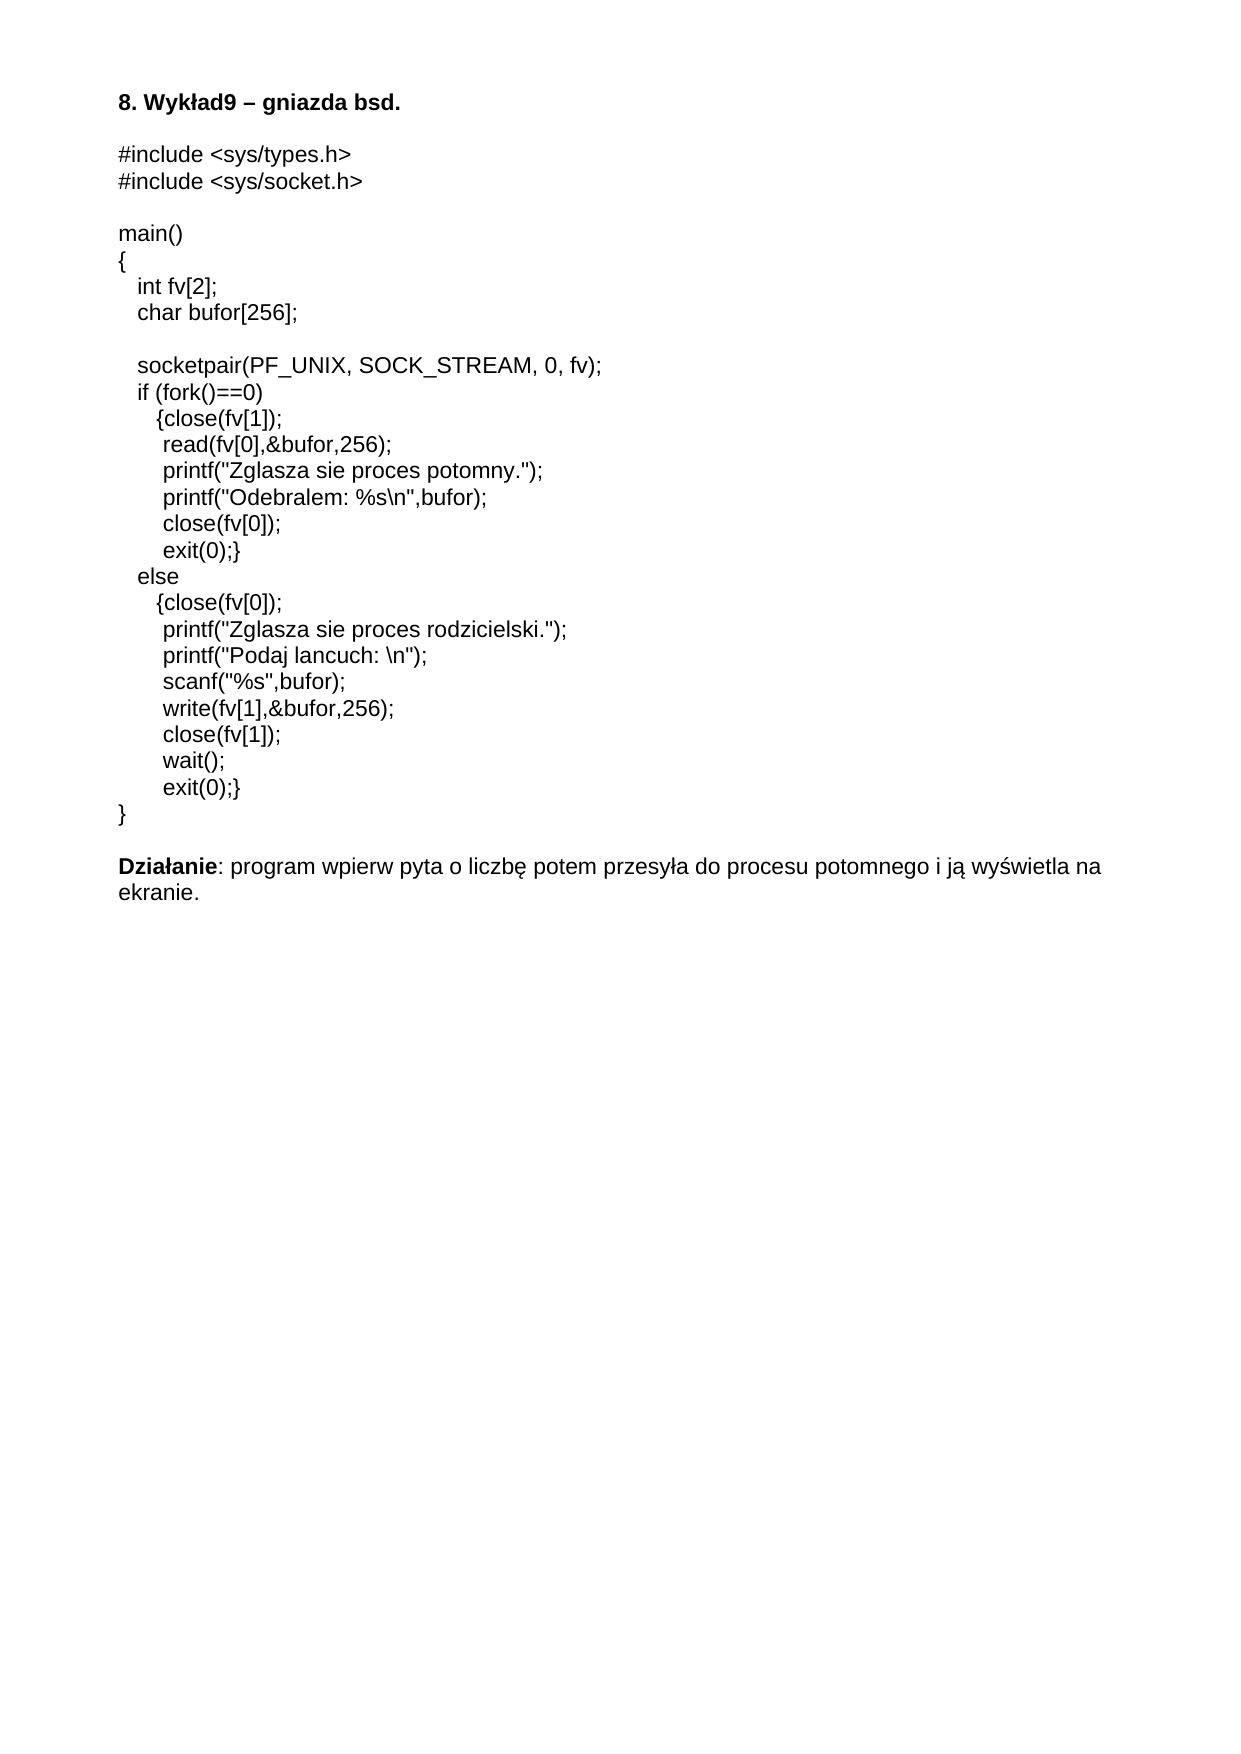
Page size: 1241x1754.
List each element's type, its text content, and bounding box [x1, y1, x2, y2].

text if (fork()==0) [118, 378, 1122, 405]
text printf("Zglasza sie proces rodzicielski."); [118, 616, 1122, 642]
text close(fv[0]); [118, 510, 1122, 537]
text printf("Podaj lancuch: \n"); [118, 642, 1122, 668]
text int fv[2]; [118, 273, 1122, 299]
text #include <sys/socket.h> [118, 168, 1122, 194]
text write(fv[1],&bufor,256); [118, 695, 1122, 721]
text printf("Odebralem: %s\n",bufor); [118, 484, 1122, 510]
text scanf("%s",bufor); [118, 668, 1122, 695]
text exit(0);} [118, 774, 1122, 800]
text else [118, 563, 1122, 589]
text main() [118, 220, 1122, 247]
text {close(fv[0]); [118, 589, 1122, 616]
text char bufor[256]; [118, 299, 1122, 326]
text {close(fv[1]); [118, 405, 1122, 431]
text socketpair(PF_UNIX, SOCK_STREAM, 0, fv); [118, 352, 1122, 378]
text 8. Wykład9 – gniazda bsd. [118, 88, 1122, 115]
text Działanie: program wpierw pyta o liczbę potem przesyła do procesu potomnego i ją wyświetla na ekranie. [118, 853, 1122, 906]
text close(fv[1]); [118, 721, 1122, 747]
text #include <sys/types.h> [118, 141, 1122, 168]
text exit(0);} [118, 537, 1122, 563]
text read(fv[0],&bufor,256); [118, 431, 1122, 457]
text printf("Zglasza sie proces potomny."); [118, 457, 1122, 484]
text wait(); [118, 747, 1122, 774]
text { [118, 247, 1122, 273]
text } [118, 800, 1122, 826]
